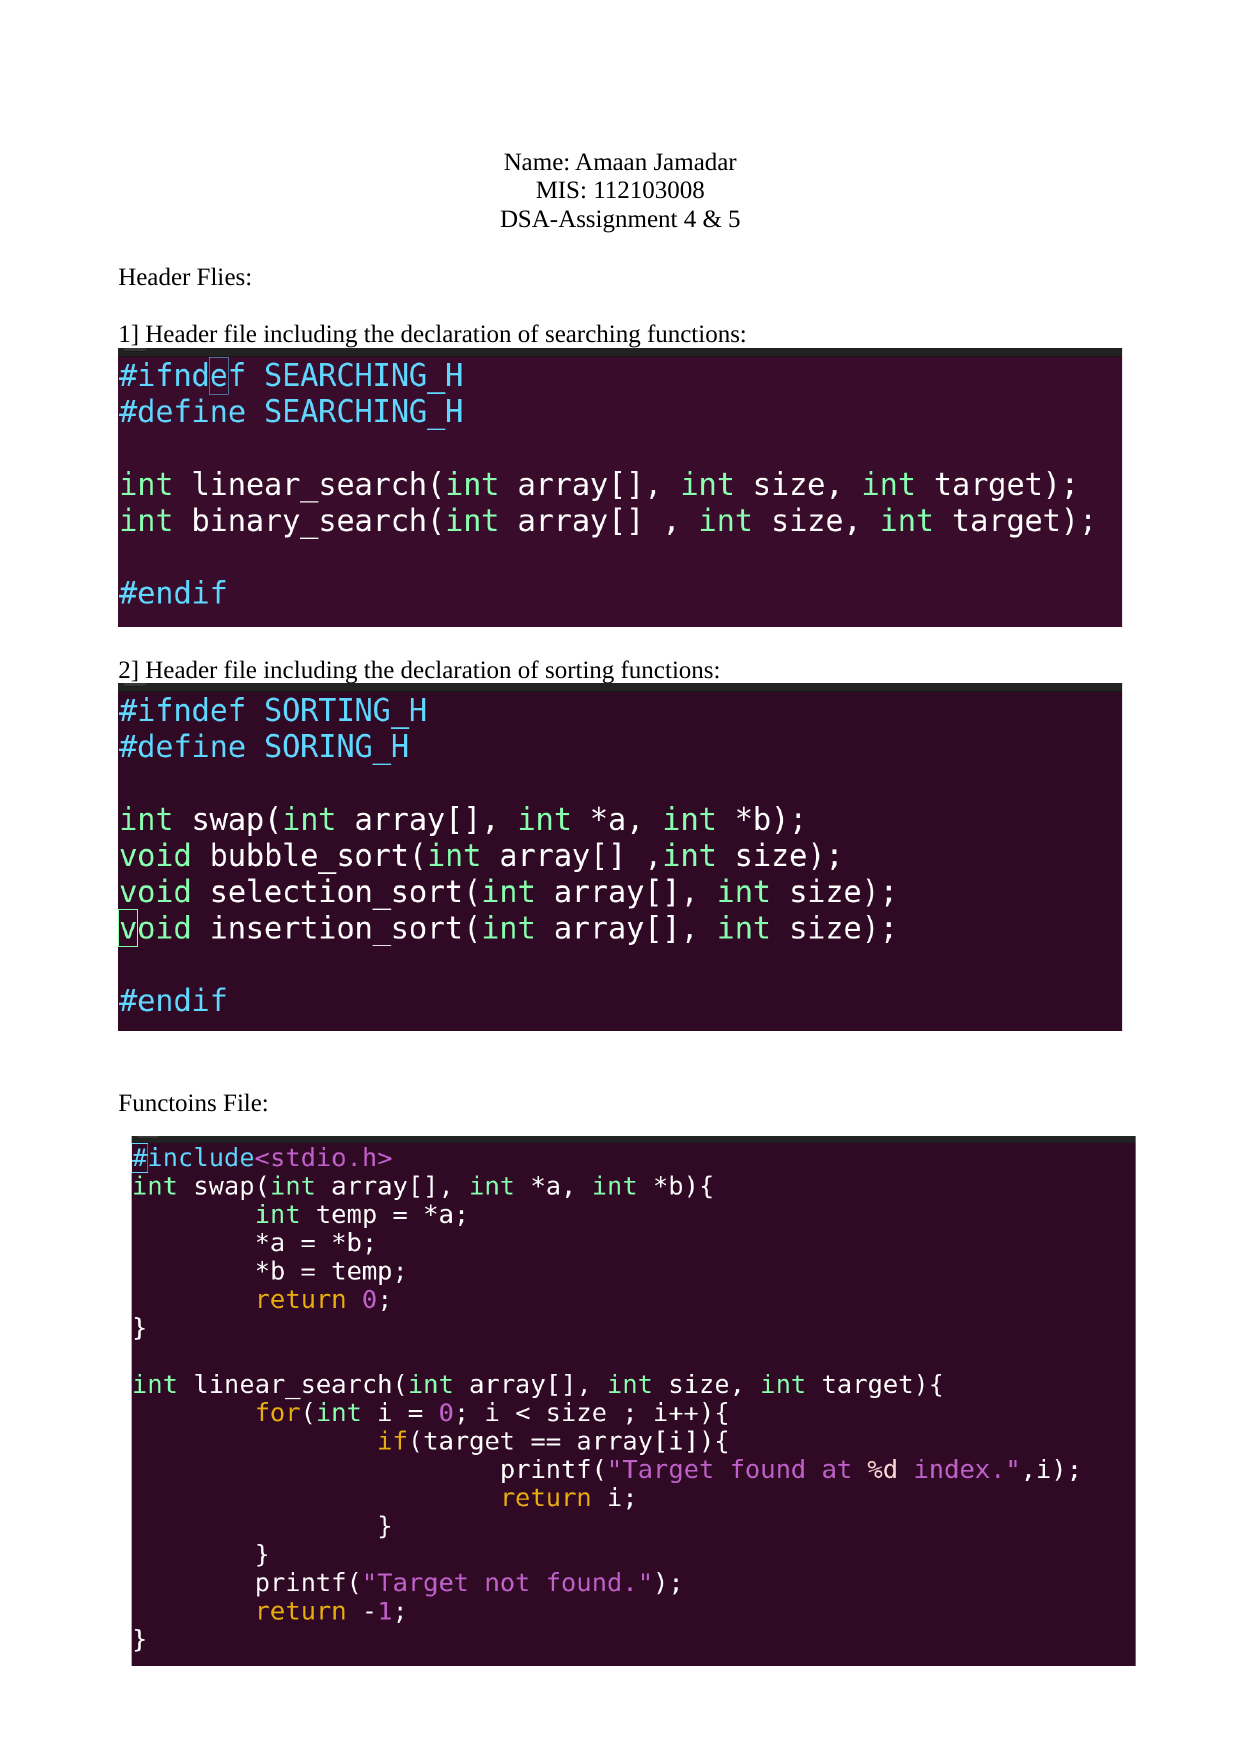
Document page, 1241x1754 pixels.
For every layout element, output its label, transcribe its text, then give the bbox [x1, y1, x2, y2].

text 1] Header file including the declaration of searching functions: [118, 319, 1122, 348]
text Name: Amaan Jamadar [118, 147, 1122, 176]
picture [131, 1136, 1136, 1666]
text Functoins File: [118, 1088, 1122, 1117]
text Header Flies: [118, 262, 1122, 291]
text DSA-Assignment 4 & 5 [118, 204, 1122, 233]
text 2] Header file including the declaration of sorting functions: [118, 655, 1122, 683]
text MIS: 112103008 [118, 176, 1122, 204]
picture [118, 348, 1123, 627]
picture [118, 683, 1123, 1031]
